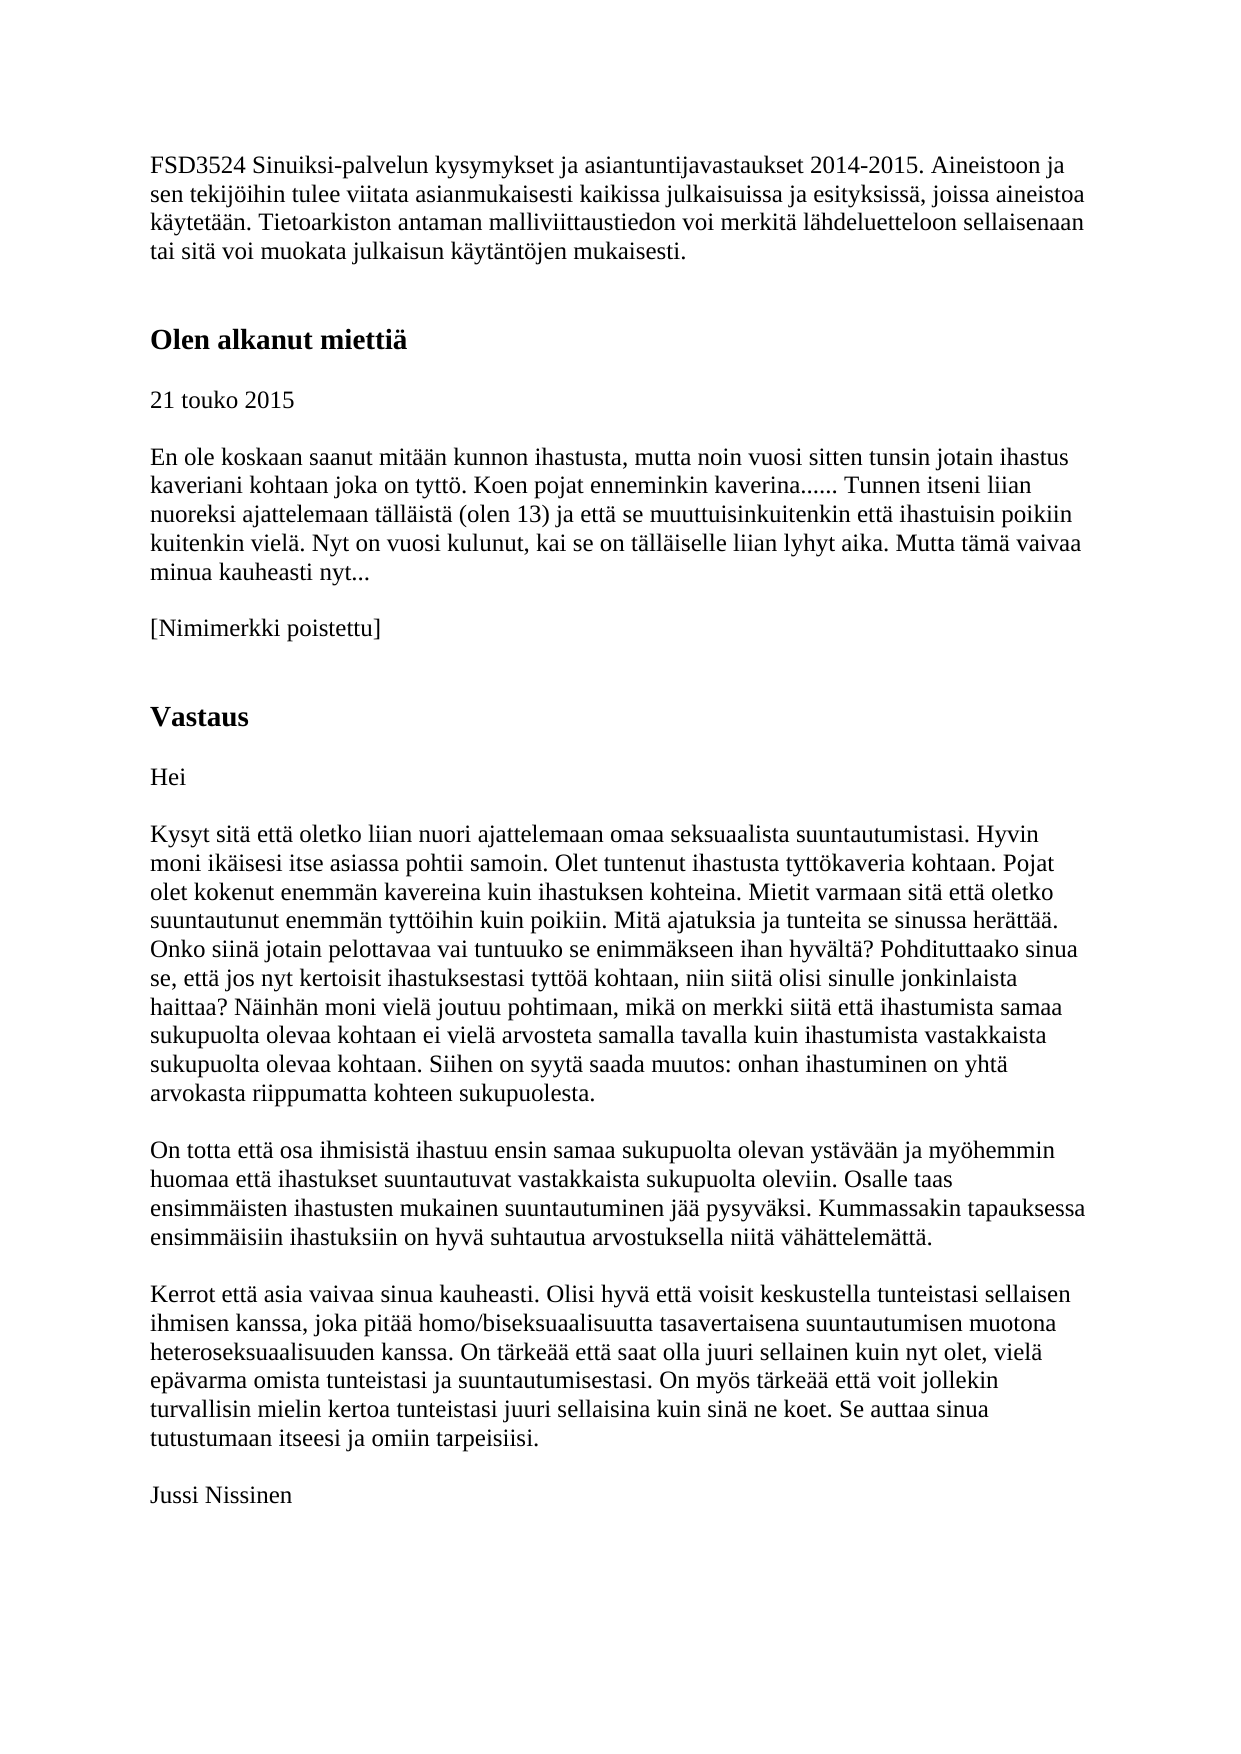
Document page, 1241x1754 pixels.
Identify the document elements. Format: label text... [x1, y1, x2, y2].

text Hei Kysyt sitä että oletko liian nuori ajattelemaan omaa seksuaalista suuntautumistasi. Hyvin moni ikäisesi itse asiassa pohtii samoin. Olet tuntenut ihastusta tyttökaveria kohtaan. Pojat olet kokenut enemmän kavereina kuin ihastuksen kohteina. Mietit varmaan sitä että oletko suuntautunut enemmän tyttöihin kuin poikiin. Mitä ajatuksia ja tunteita se sinussa herättää. Onko siinä jotain pelottavaa vai tuntuuko se enimmäkseen ihan hyvältä? Pohdituttaako sinua se, että jos nyt kertoisit ihastuksestasi tyttöä kohtaan, niin siitä olisi sinulle jonkinlaista haittaa? Näinhän moni vielä joutuu pohtimaan, mikä on merkki siitä että ihastumista samaa sukupuolta olevaa kohtaan ei vielä arvosteta samalla tavalla kuin ihastumista vastakkaista sukupuolta olevaa kohtaan. Siihen on syytä saada muutos: onhan ihastuminen on yhtä arvokasta riippumatta kohteen sukupuolesta. On totta että osa ihmisistä ihastuu ensin samaa sukupuolta olevan ystävään ja myöhemmin huomaa että ihastukset suuntautuvat vastakkaista sukupuolta oleviin. Osalle taas ensimmäisten ihastusten mukainen suuntautuminen jää pysyväksi. Kummassakin tapauksessa ensimmäisiin ihastuksiin on hyvä suhtautua arvostuksella niitä vähättelemättä. Kerrot että asia vaivaa sinua kauheasti. Olisi hyvä että voisit keskustella tunteistasi sellaisen ihmisen kanssa, joka pitää homo/biseksuaalisuutta tasavertaisena suuntautumisen muotona heteroseksuaalisuuden kanssa. On tärkeää että saat olla juuri sellainen kuin nyt olet, vielä epävarma omista tunteistasi ja suuntautumisestasi. On myös tärkeää että voit jollekin turvallisin mielin kertoa tunteistasi juuri sellaisina kuin sinä ne koet. Se auttaa sinua tutustumaan itseesi ja omiin tarpeisiisi. Jussi Nissinen [150, 762, 1090, 1509]
text [Nimimerkki poistettu] [150, 613, 1090, 642]
text Olen alkanut miettiä [150, 322, 1090, 356]
text FSD3524 Sinuiksi-palvelun kysymykset ja asiantuntijavastaukset 2014-2015. Aineistoon ja sen tekijöihin tulee viitata asianmukaisesti kaikissa julkaisuissa ja esityksissä, joissa aineistoa käytetään. Tietoarkiston antaman malliviittaustiedon voi merkitä lähdeluetteloon sellaisenaan tai sitä voi muokata julkaisun käytäntöjen mukaisesti. [150, 150, 1090, 265]
text Vastaus [150, 699, 1090, 733]
text 21 touko 2015 [150, 385, 1090, 413]
text En ole koskaan saanut mitään kunnon ihastusta, mutta noin vuosi sitten tunsin jotain ihastus kaveriani kohtaan joka on tyttö. Koen pojat enneminkin kaverina...... Tunnen itseni liian nuoreksi ajattelemaan tälläistä (olen 13) ja että se muuttuisinkuitenkin että ihastuisin poikiin kuitenkin vielä. Nyt on vuosi kulunut, kai se on tälläiselle liian lyhyt aika. Mutta tämä vaivaa minua kauheasti nyt... [150, 442, 1090, 585]
